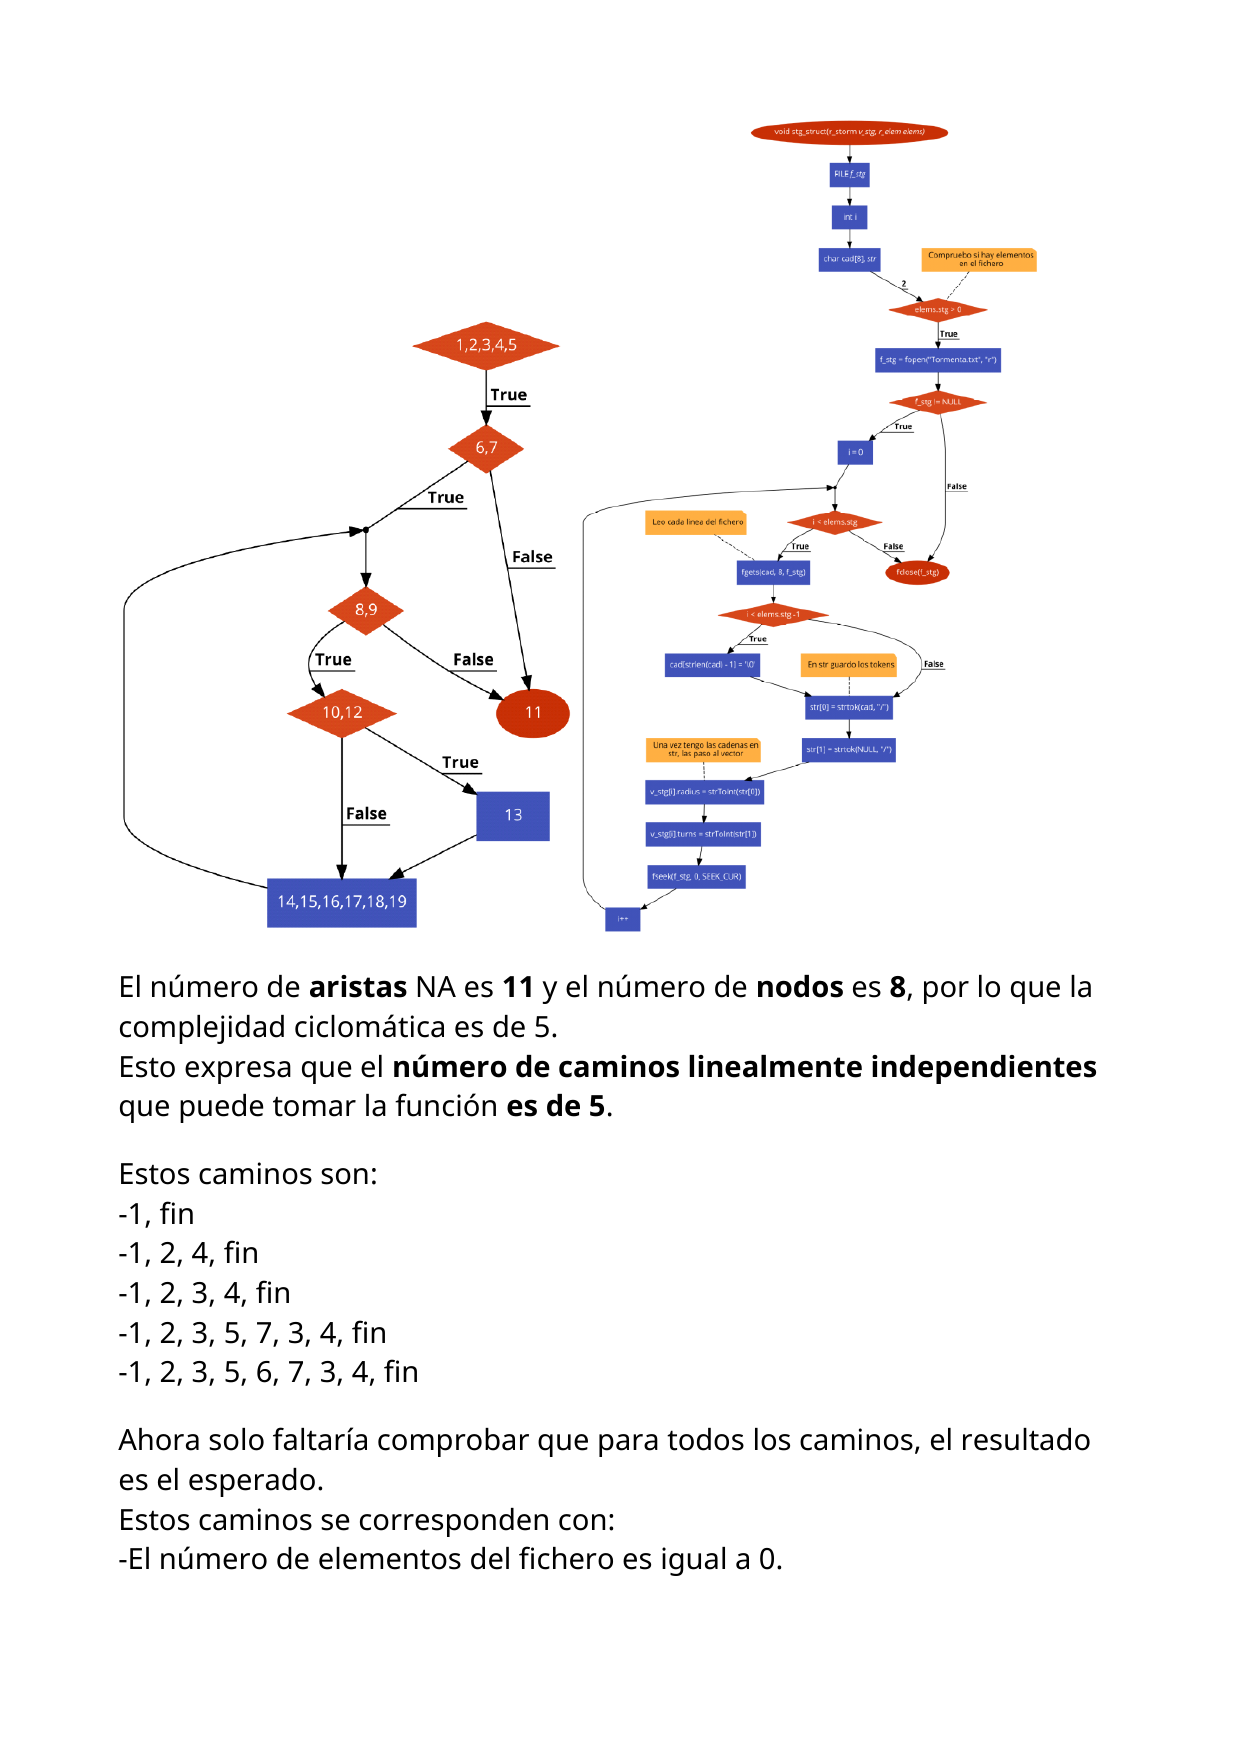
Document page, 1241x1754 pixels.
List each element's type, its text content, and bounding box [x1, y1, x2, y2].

text -1, fin [118, 1193, 1122, 1233]
text El número de aristas NA es 11 y el número de nodos es 8, por lo que la complejidad ciclomática es de 5. [118, 966, 1122, 1046]
text -El número de elementos del fichero es igual a 0. [118, 1538, 1122, 1578]
text -1, 2, 4, fin [118, 1233, 1122, 1272]
text -1, 2, 3, 5, 6, 7, 3, 4, fin [118, 1352, 1122, 1391]
text Ahora solo faltaría comprobar que para todos los caminos, el resultado es el esperado. [118, 1419, 1122, 1499]
text Esto expresa que el número de caminos linealmente independientes que puede tomar la función es de 5. [118, 1046, 1122, 1125]
text Estos caminos se corresponden con: [118, 1499, 1122, 1538]
text -1, 2, 3, 4, fin [118, 1272, 1122, 1312]
text Estos caminos son: [118, 1153, 1122, 1193]
text -1, 2, 3, 5, 7, 3, 4, fin [118, 1312, 1122, 1352]
